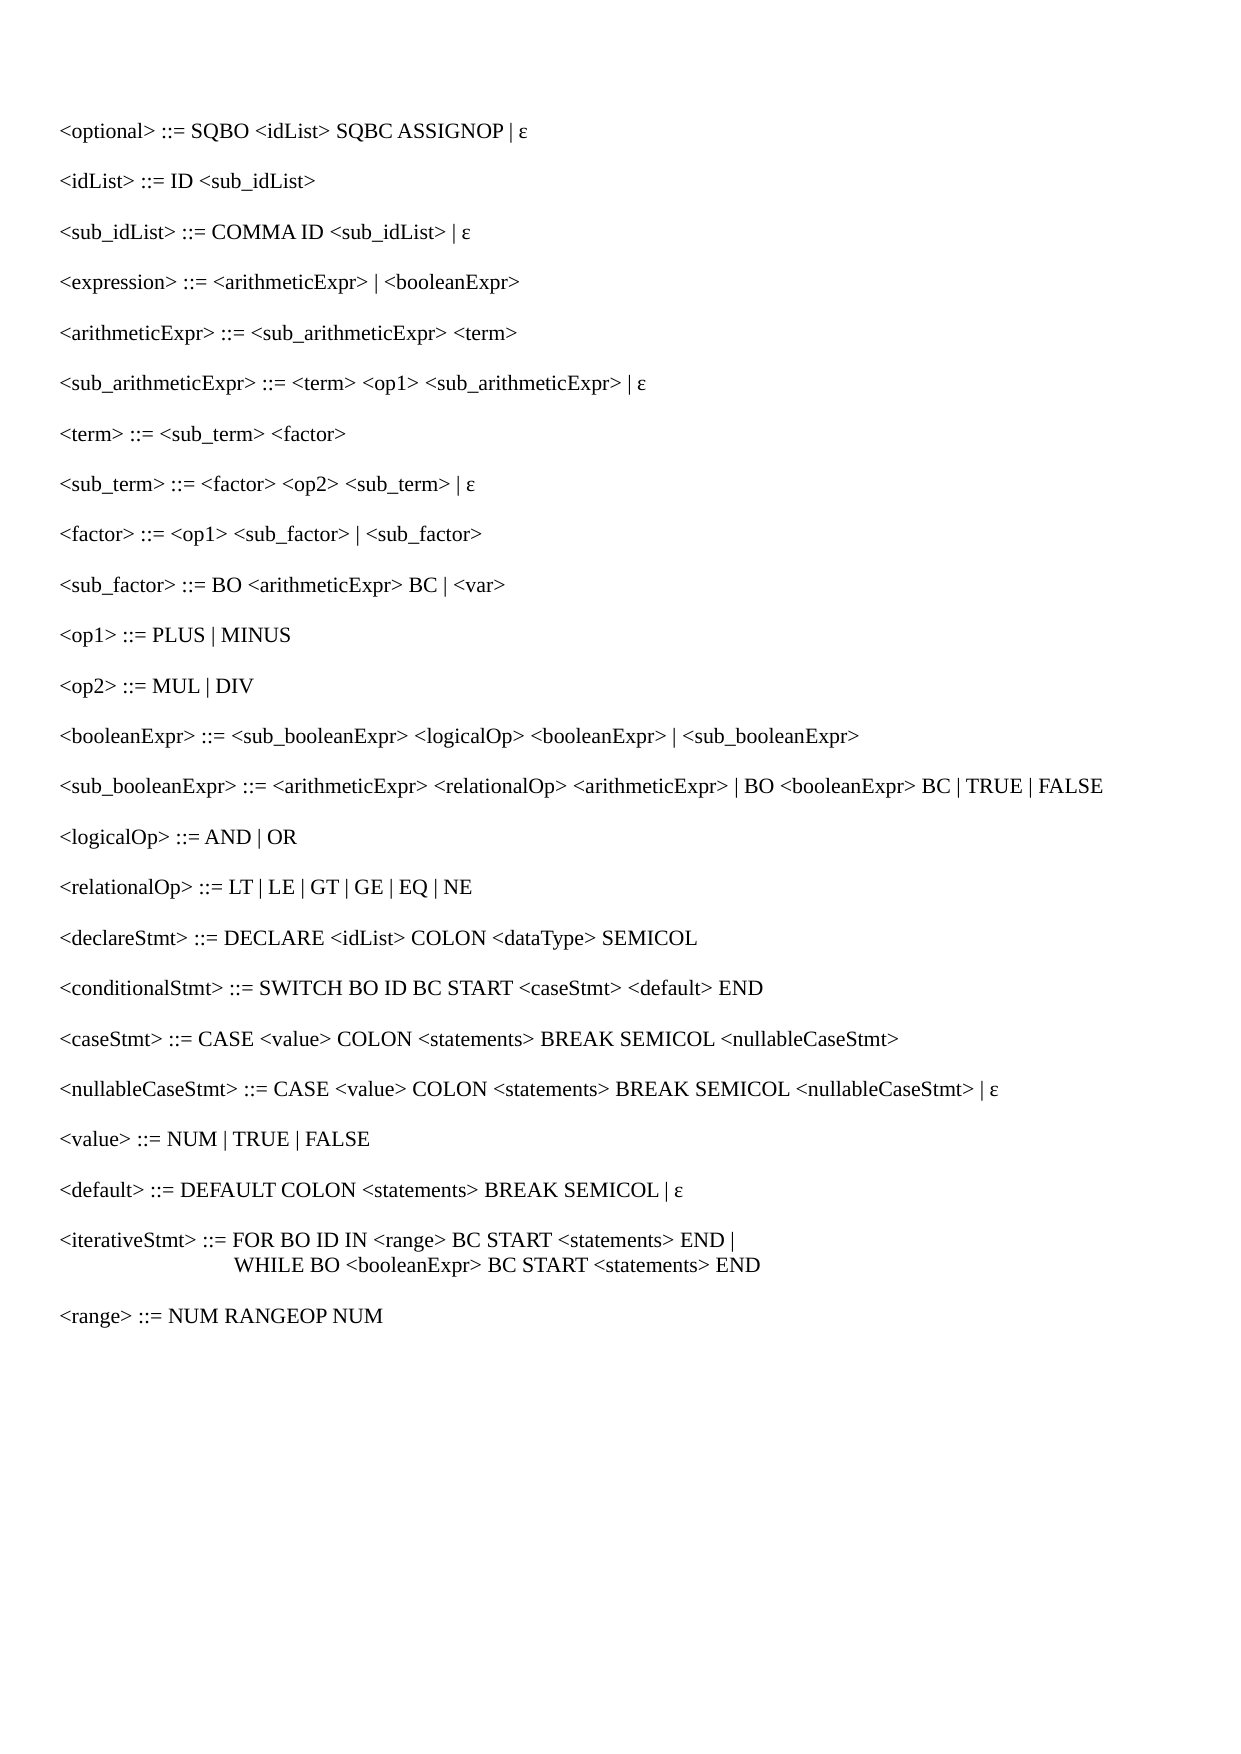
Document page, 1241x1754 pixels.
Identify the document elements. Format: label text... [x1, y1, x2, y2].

text <caseStmt> ::= CASE <value> COLON <statements> BREAK SEMICOL <nullableCaseStmt> [59, 1026, 1181, 1051]
text <value> ::= NUM | TRUE | FALSE [59, 1126, 1181, 1152]
text <sub_arithmeticExpr> ::= <term> <op1> <sub_arithmeticExpr> | ε [59, 370, 1181, 395]
text <op1> ::= PLUS | MINUS [59, 622, 1181, 647]
text <booleanExpr> ::= <sub_booleanExpr> <logicalOp> <booleanExpr> | <sub_booleanExpr> [59, 723, 1181, 748]
text <term> ::= <sub_term> <factor> [59, 421, 1181, 446]
text <sub_idList> ::= COMMA ID <sub_idList> | ε [59, 219, 1181, 244]
text <default> ::= DEFAULT COLON <statements> BREAK SEMICOL | ε [59, 1177, 1181, 1202]
text <relationalOp> ::= LT | LE | GT | GE | EQ | NE [59, 874, 1181, 899]
text <iterativeStmt> ::= FOR BO ID IN <range> BC START <statements> END | [59, 1227, 1181, 1252]
text WHILE BO <booleanExpr> BC START <statements> END [59, 1252, 1181, 1278]
text <sub_booleanExpr> ::= <arithmeticExpr> <relationalOp> <arithmeticExpr> | BO <booleanExpr> BC | TRUE | FALSE [59, 773, 1181, 799]
text <range> ::= NUM RANGEOP NUM [59, 1303, 1181, 1328]
text <idList> ::= ID <sub_idList> [59, 168, 1181, 194]
text <sub_term> ::= <factor> <op2> <sub_term> | ε [59, 471, 1181, 496]
text <op2> ::= MUL | DIV [59, 673, 1181, 698]
text <declareStmt> ::= DECLARE <idList> COLON <dataType> SEMICOL [59, 925, 1181, 950]
text <optional> ::= SQBO <idList> SQBC ASSIGNOP | ε [59, 118, 1181, 143]
text <conditionalStmt> ::= SWITCH BO ID BC START <caseStmt> <default> END [59, 975, 1181, 1000]
text <factor> ::= <op1> <sub_factor> | <sub_factor> [59, 521, 1181, 547]
text <nullableCaseStmt> ::= CASE <value> COLON <statements> BREAK SEMICOL <nullableCaseStmt> | ε [59, 1076, 1181, 1101]
text <sub_factor> ::= BO <arithmeticExpr> BC | <var> [59, 572, 1181, 597]
text <logicalOp> ::= AND | OR [59, 824, 1181, 849]
text <arithmeticExpr> ::= <sub_arithmeticExpr> <term> [59, 320, 1181, 345]
text <expression> ::= <arithmeticExpr> | <booleanExpr> [59, 269, 1181, 294]
